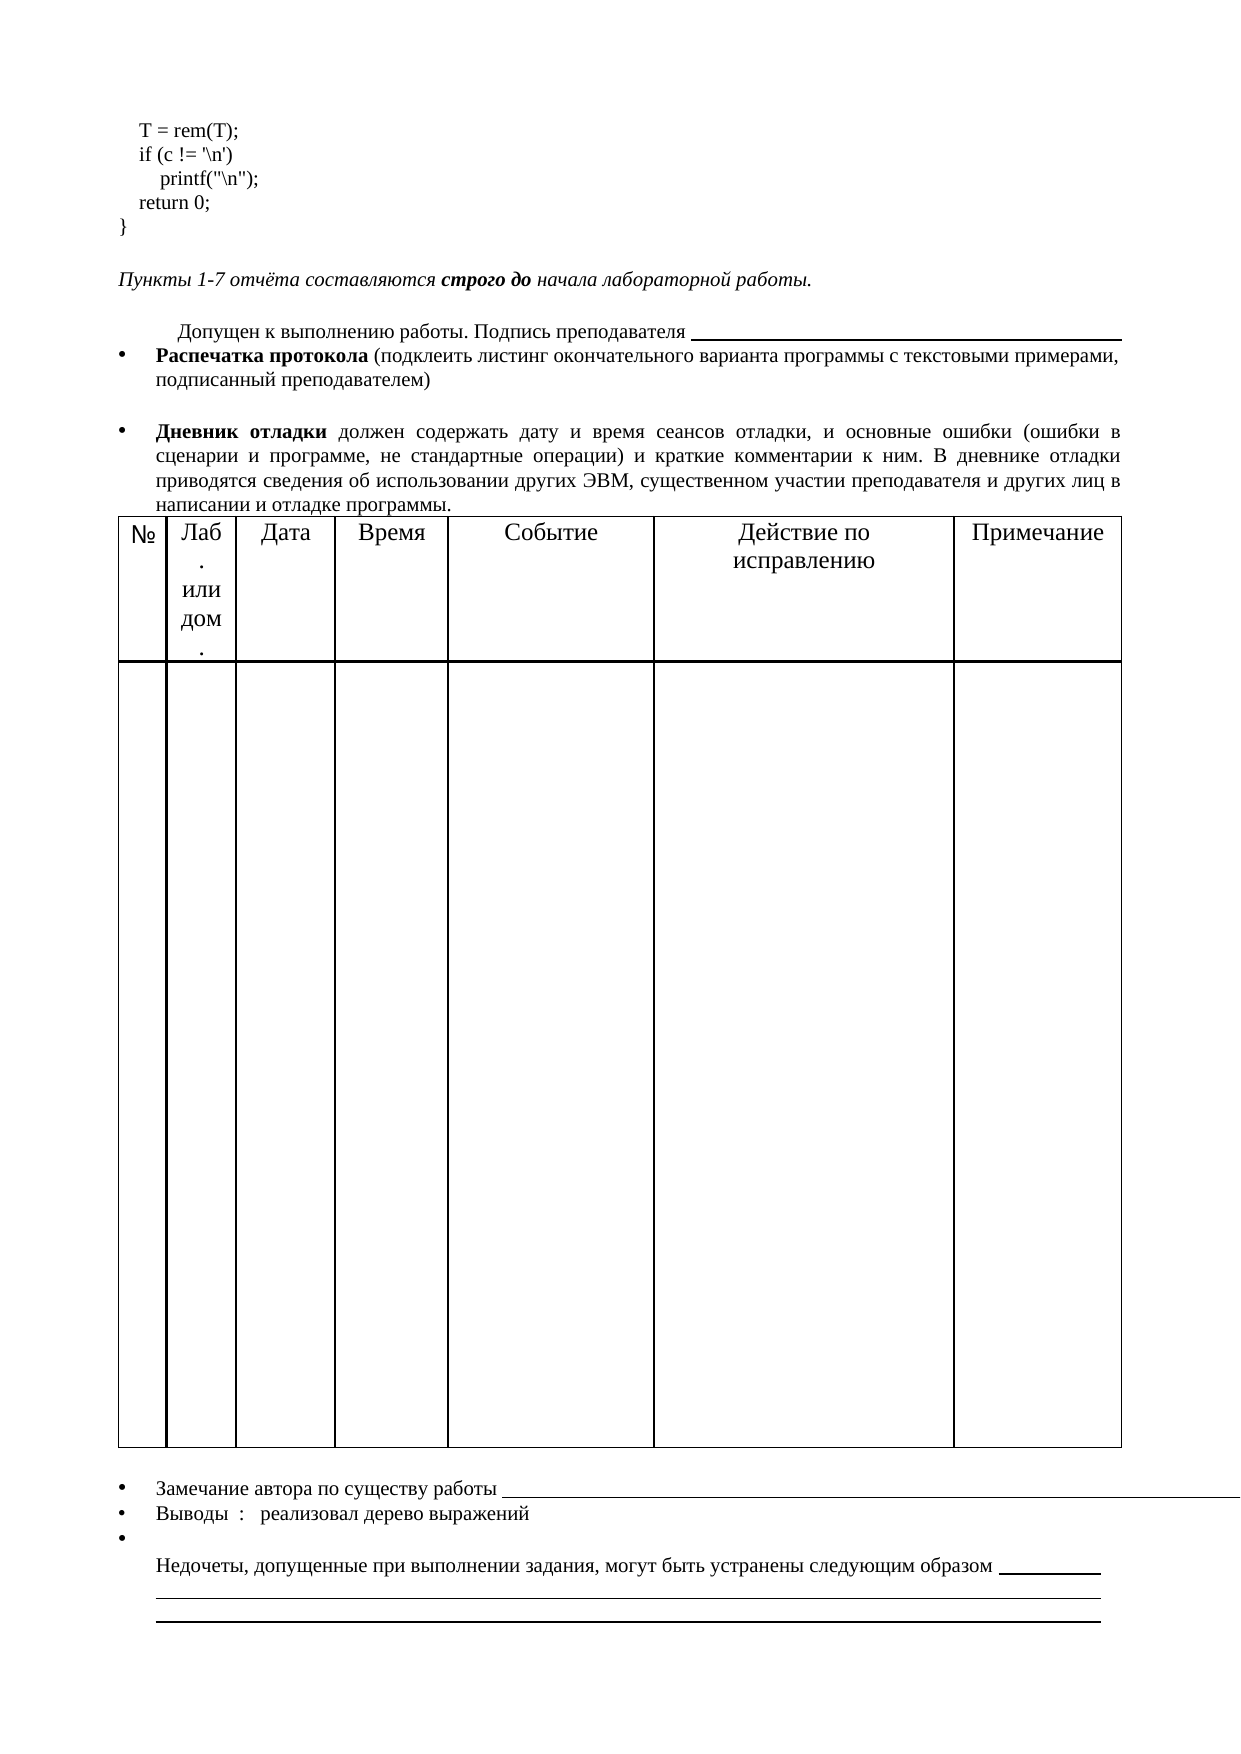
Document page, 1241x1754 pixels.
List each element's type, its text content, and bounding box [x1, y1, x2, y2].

table_header Дата [237, 517, 334, 660]
text return 0; [118, 190, 1122, 214]
text T = rem(T); [118, 118, 1122, 142]
list Дневник отладки должен содержать дату и время сеансов отладки, и основные ошибки (ошибки в сценарии и программе, не стандартные операции) и краткие комментарии к ним. В дневнике отладки приводятся сведения об использовании других ЭВМ, существенном участии преподавателя и других лиц в написании и отладке программы. [118, 419, 1122, 516]
table_cell [955, 663, 1121, 1447]
text Пункты 1-7 отчёта составляются строго до начала лабораторной работы. [118, 266, 1122, 291]
table_header Время [336, 517, 447, 660]
table_header Событие [449, 517, 653, 660]
list Замечание автора по существу работы [118, 1476, 1122, 1501]
table_cell [237, 663, 334, 1447]
table_cell [655, 663, 953, 1447]
table_header Действие по исправлению [655, 517, 953, 660]
table_header № [119, 517, 165, 660]
text } [118, 214, 1122, 238]
table_cell [168, 663, 235, 1447]
list Распечатка протокола (подклеить листинг окончательного варианта программы с текстовыми примерами, подписанный преподавателем) [118, 343, 1122, 391]
text Допущен к выполнению работы. Подпись преподавателя [118, 318, 1122, 343]
table_cell [119, 663, 165, 1447]
text Недочеты, допущенные при выполнении задания, могут быть устранены следующим образом [156, 1553, 1122, 1625]
table_cell [449, 663, 653, 1447]
table_header Лаб. или дом. [168, 517, 235, 660]
text if (c != '\n') [118, 142, 1122, 166]
table_cell [336, 663, 447, 1447]
list Выводы : реализовал дерево выражений [118, 1501, 1122, 1524]
table_header Примечание [955, 517, 1121, 660]
text printf("\n"); [118, 166, 1122, 190]
